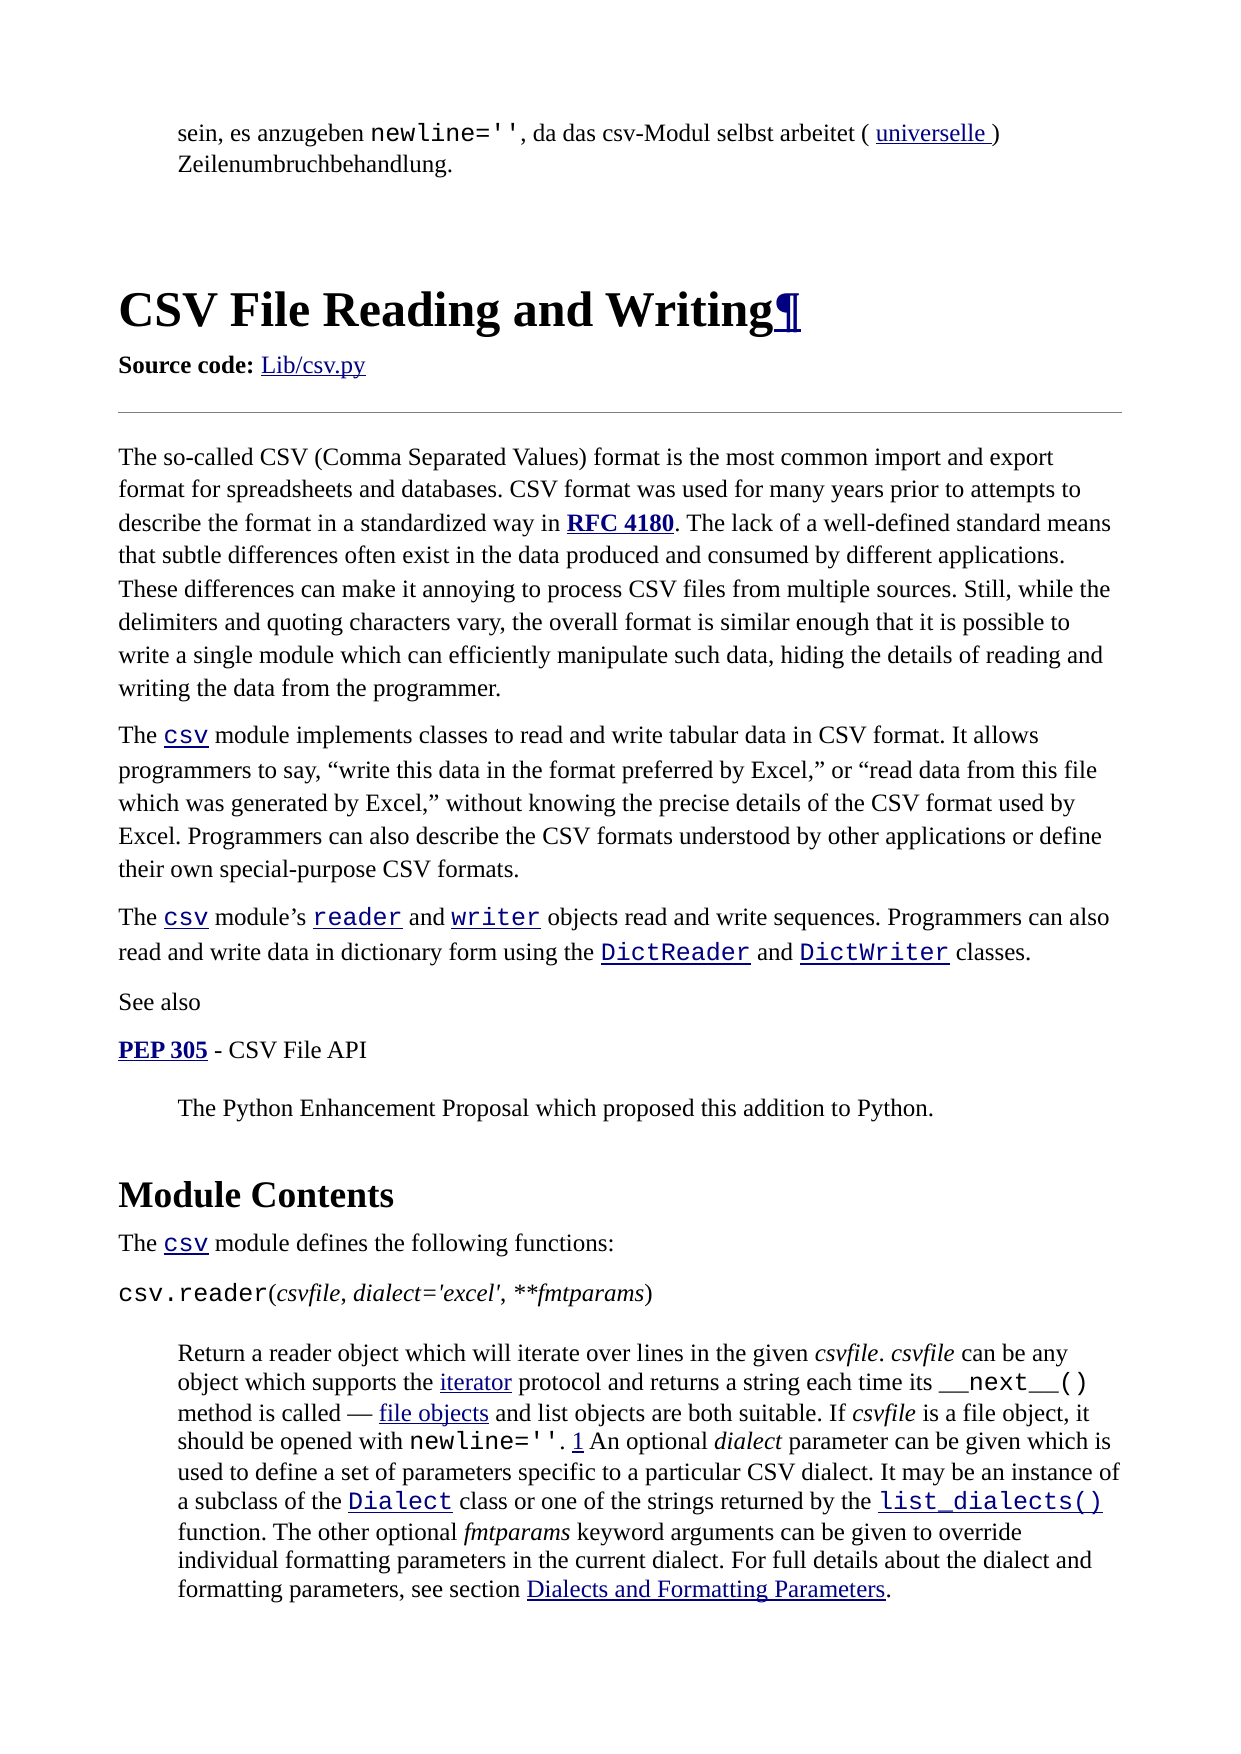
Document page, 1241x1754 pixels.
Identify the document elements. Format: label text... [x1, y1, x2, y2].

list sein, es anzugeben newline='', da das csv-Modul selbst arbeitet ( universelle ) Zeilenumbruchbehandlung. [177, 118, 1122, 178]
text The csv module’s reader and writer objects read and write sequences. Programmers can also read and write data in dictionary form using the DictReader and DictWriter classes. [118, 902, 1122, 968]
text Source code: Lib/csv.py [118, 350, 1122, 378]
subtitle PEP 305 - CSV File API [118, 1035, 1122, 1063]
list Return a reader object which will iterate over lines in the given csvfile. csvfile can be any object which supports the iterator protocol and returns a string each time its __next__() method is called — file objects and list objects are both suitable. If csvfile is a file object, it should be opened with newline=''. 1 An optional dialect parameter can be given which is used to define a set of parameters specific to a particular CSV dialect. It may be an instance of a subclass of the Dialect class or one of the strings returned by the list_dialects() function. The other optional fmtparams keyword arguments can be given to override individual formatting parameters in the current dialect. For full details about the dialect and formatting parameters, see section Dialects and Formatting Parameters. [177, 1338, 1122, 1603]
text The so-called CSV (Comma Separated Values) format is the most common import and export format for spreadsheets and databases. CSV format was used for many years prior to attempts to describe the format in a standardized way in RFC 4180. The lack of a well-defined standard means that subtle differences often exist in the data produced and consumed by different applications. These differences can make it annoying to process CSV files from multiple sources. Still, while the delimiters and quoting characters vary, the overall format is similar enough that it is possible to write a single module which can efficiently manipulate such data, hiding the details of reading and writing the data from the programmer. [118, 442, 1122, 701]
subtitle csv.reader(csvfile, dialect='excel', **fmtparams) [118, 1278, 1122, 1308]
subtitle CSV File Reading and Writing¶ [118, 280, 1122, 337]
text The csv module implements classes to read and write tabular data in CSV format. It allows programmers to say, “write this data in the format preferred by Excel,” or “read data from this file which was generated by Excel,” without knowing the precise details of the CSV format used by Excel. Programmers can also describe the CSV formats understood by other applications or define their own special-purpose CSV formats. [118, 720, 1122, 883]
subtitle Module Contents [118, 1172, 1122, 1215]
text The csv module defines the following functions: [118, 1228, 1122, 1258]
list The Python Enhancement Proposal which proposed this addition to Python. [177, 1093, 1122, 1122]
text See also [118, 987, 1122, 1016]
